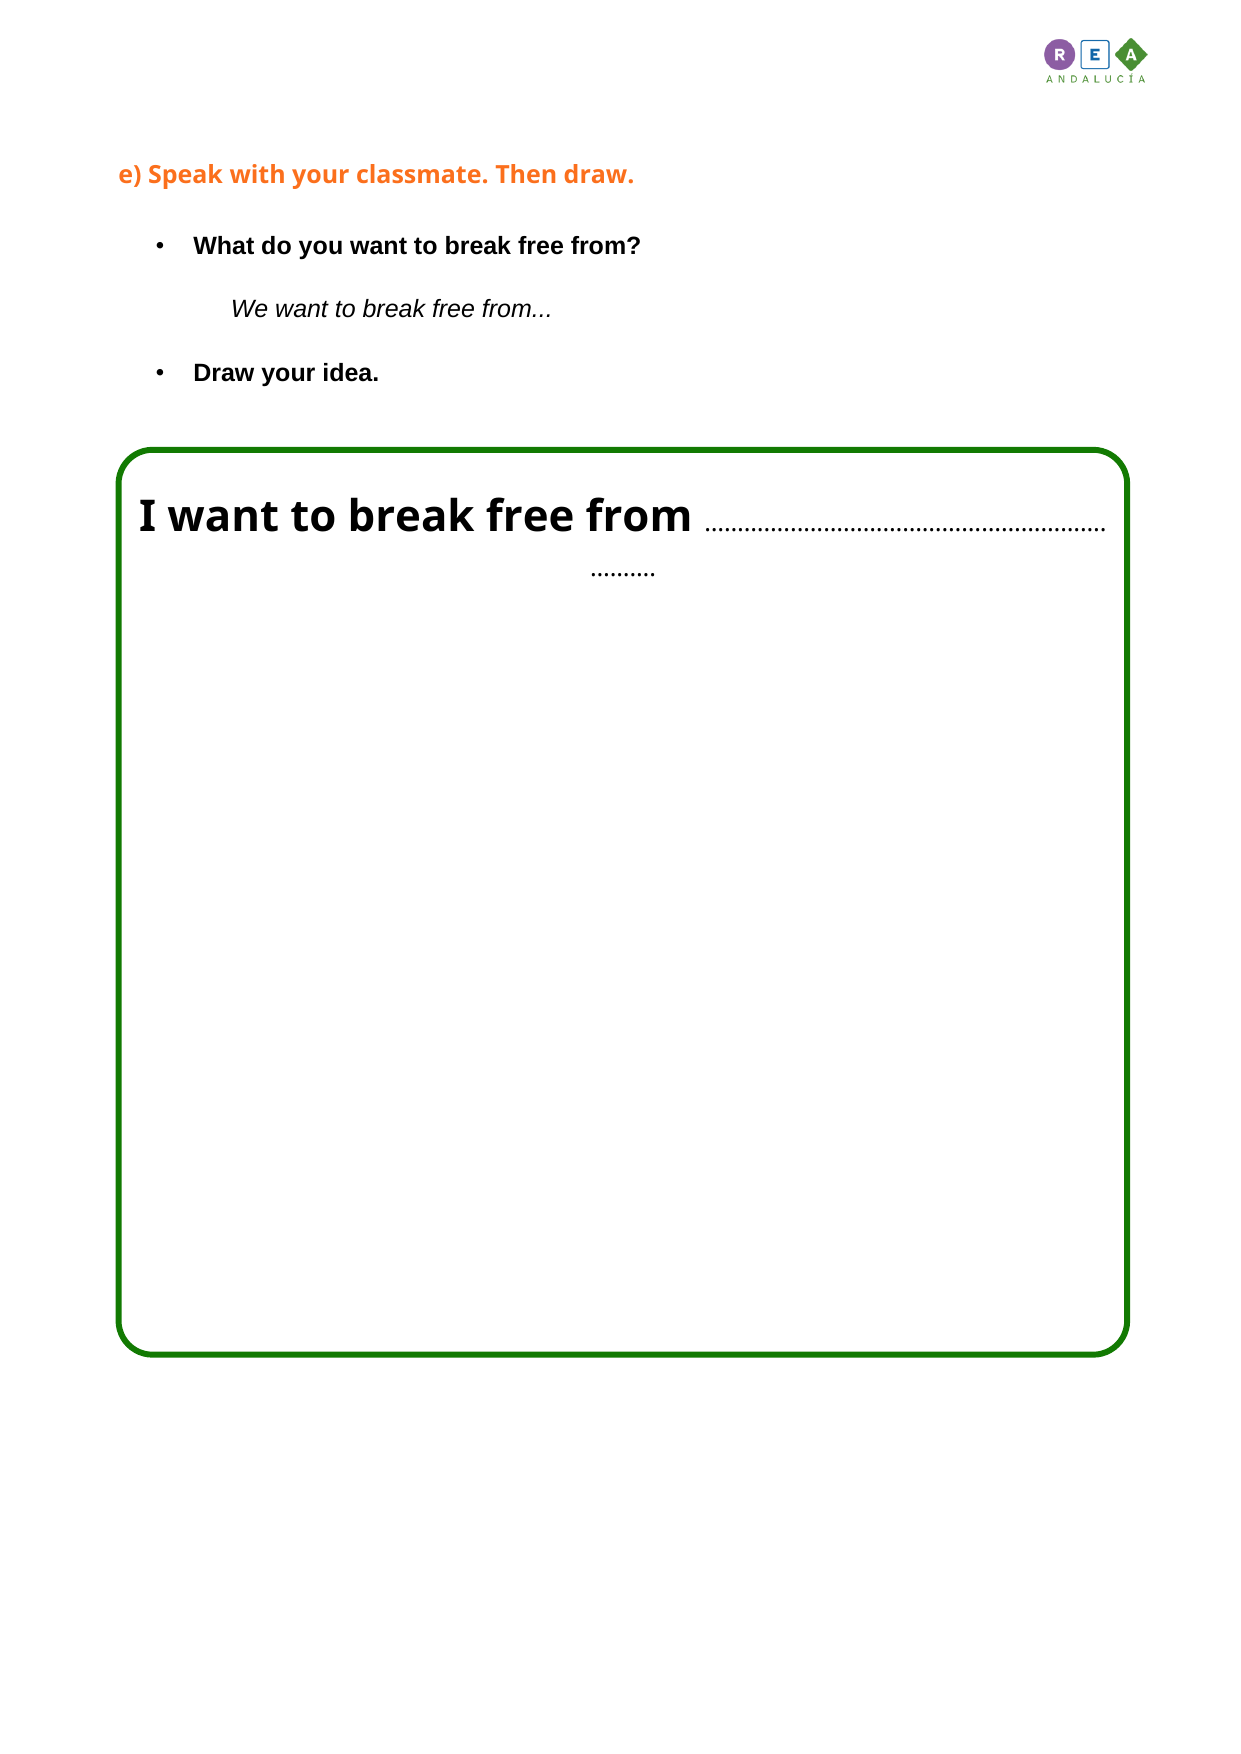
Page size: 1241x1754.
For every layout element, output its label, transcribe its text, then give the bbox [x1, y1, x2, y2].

list We want to break free from... [193, 294, 1152, 323]
text I want to break free from …………...……………………………………….………. [131, 484, 1114, 583]
list What do you want to break free from? [156, 231, 1152, 259]
text e) Speak with your classmate. Then draw. [118, 157, 1152, 191]
picture [1039, 33, 1152, 88]
list Draw your idea. [156, 358, 1152, 387]
